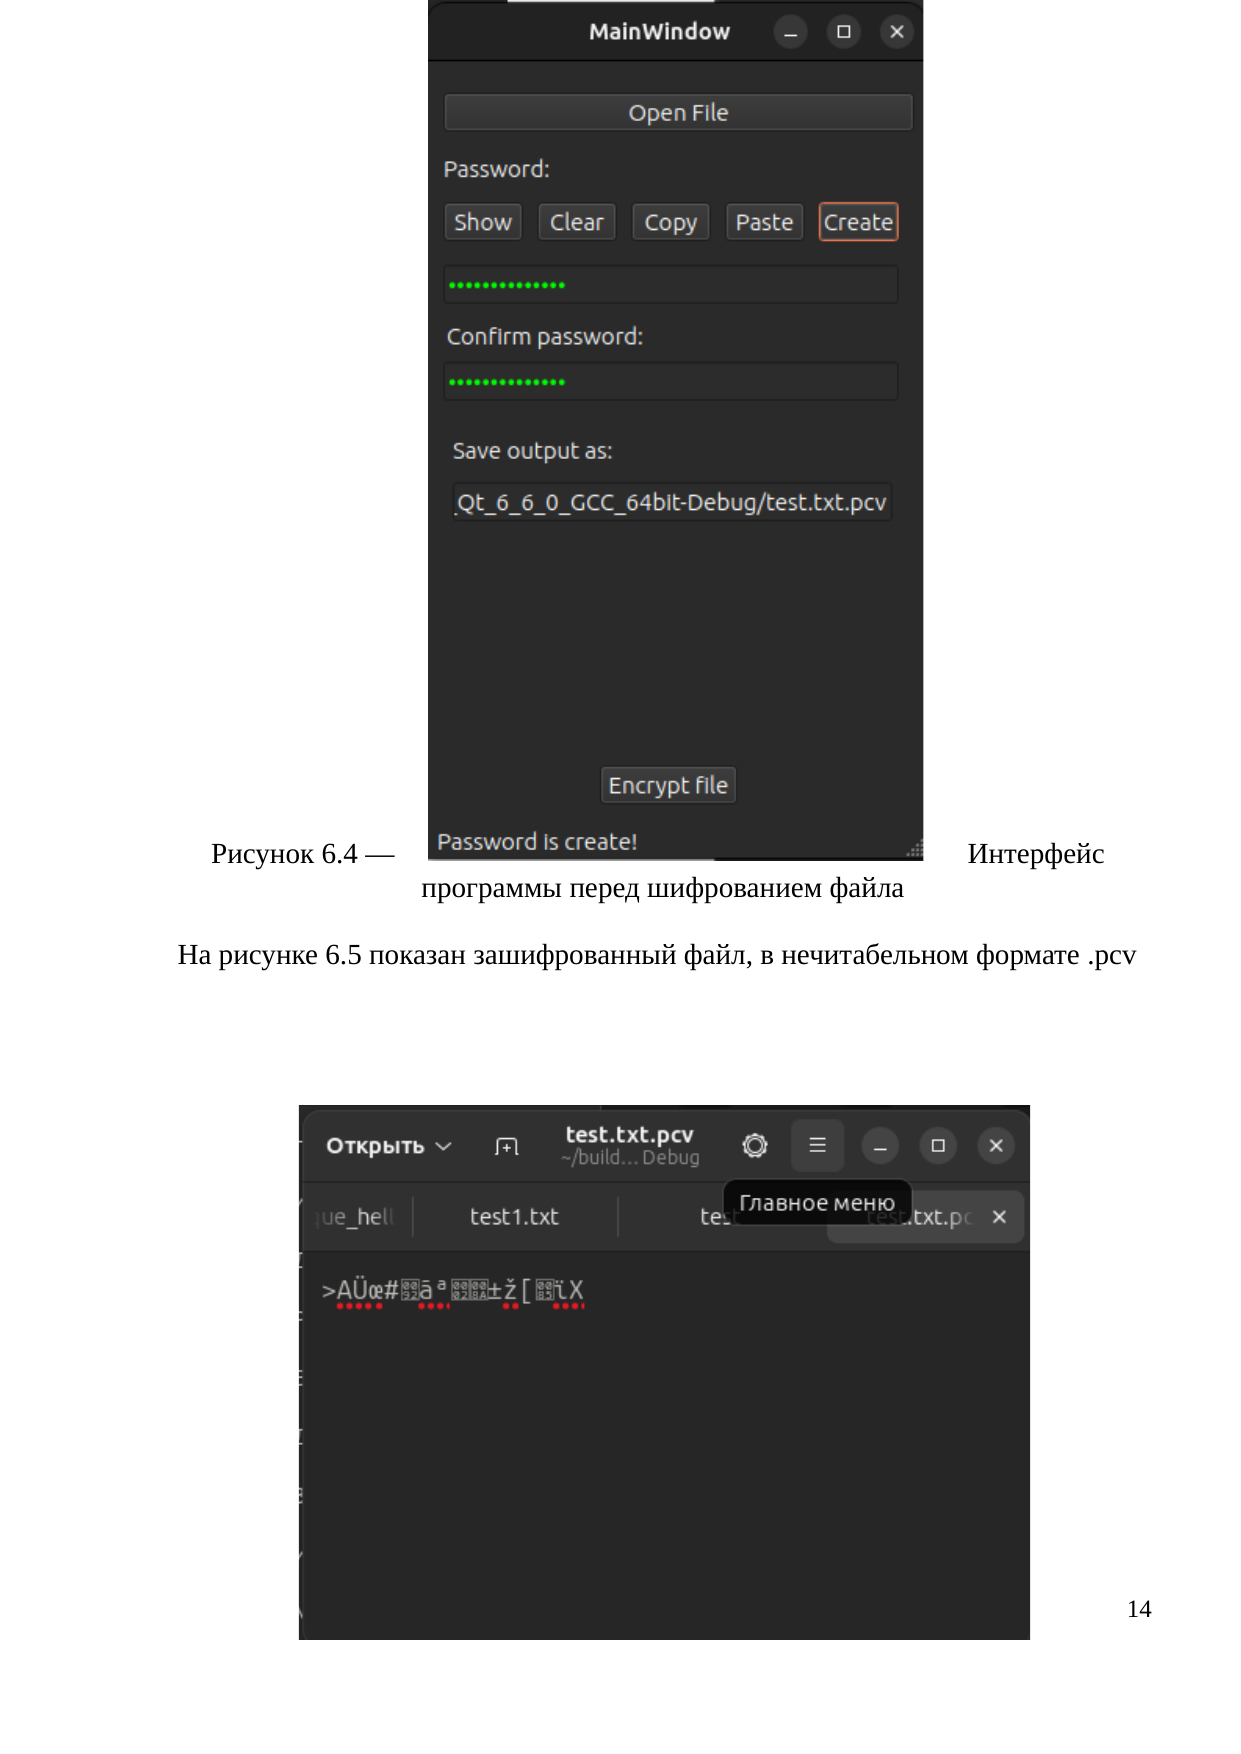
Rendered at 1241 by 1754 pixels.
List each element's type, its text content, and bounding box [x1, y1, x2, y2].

text На рисунке 6.5 показан зашифрованный файл, в нечитабельном формате .pcv [177, 937, 1148, 971]
text Рисунок 6.4 — Интерфейс программы перед шифрованием файла [177, 837, 1148, 904]
